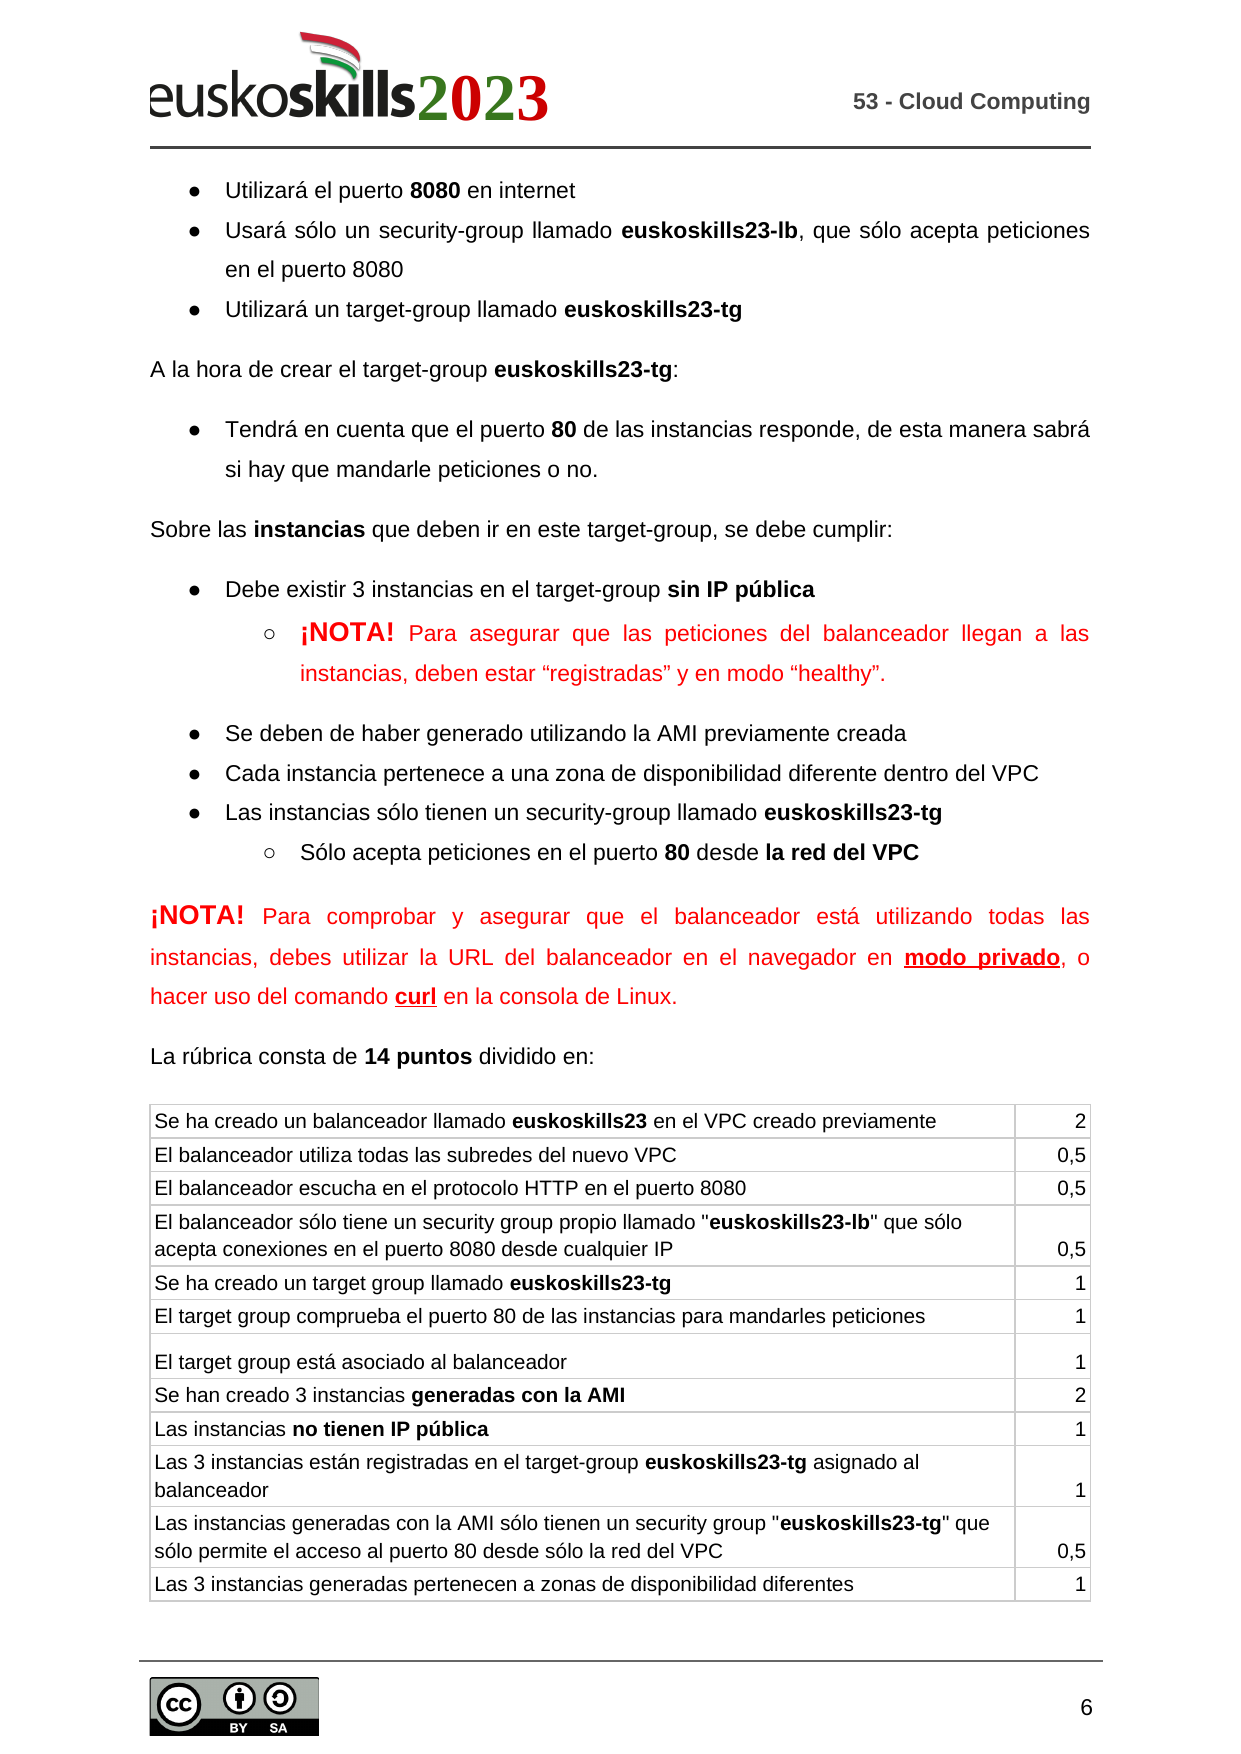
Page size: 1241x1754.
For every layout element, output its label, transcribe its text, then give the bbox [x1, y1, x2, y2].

table_cell 2 [1016, 1379, 1090, 1411]
table_header 2 [1016, 1105, 1090, 1137]
table_cell Se ha creado un target group llamado euskoskills23-tg [151, 1267, 1014, 1299]
table_cell 1 [1016, 1267, 1090, 1299]
table_cell El target group está asociado al balanceador [151, 1334, 1014, 1378]
text ¡NOTA! Para comprobar y asegurar que el balanceador está utilizando todas las instancias, debes utilizar la URL del balanceador en el navegador en modo privado, o hacer uso del comando curl en la consola de Linux. [150, 899, 1090, 1009]
table_cell 1 [1016, 1413, 1090, 1445]
table_cell El balanceador escucha en el protocolo HTTP en el puerto 8080 [151, 1172, 1014, 1204]
list Debe existir 3 instancias en el target-group sin IP pública [187, 576, 1090, 603]
list Tendrá en cuenta que el puerto 80 de las instancias responde, de esta manera sabrá si hay que mandarle peticiones o no. [187, 416, 1090, 482]
table_header Se ha creado un balanceador llamado euskoskills23 en el VPC creado previamente [151, 1105, 1014, 1137]
list Utilizará un target-group llamado euskoskills23-tg [187, 296, 1090, 322]
text A la hora de crear el target-group euskoskills23-tg: [150, 356, 1090, 382]
list Se deben de haber generado utilizando la AMI previamente creada [187, 720, 1090, 747]
table_cell Las instancias generadas con la AMI sólo tienen un security group "euskoskills23-tg" que sólo permite el acceso al puerto 80 desde sólo la red del VPC [151, 1507, 1014, 1567]
table_cell 1 [1016, 1334, 1090, 1378]
picture [149, 1677, 319, 1736]
table_cell 0,5 [1016, 1507, 1090, 1567]
table_cell Las 3 instancias generadas pertenecen a zonas de disponibilidad diferentes [151, 1568, 1014, 1600]
table_cell 1 [1016, 1300, 1090, 1332]
list ¡NOTA! Para asegurar que las peticiones del balanceador llegan a las instancias, deben estar “registradas” y en modo “healthy”. [262, 616, 1090, 686]
table_cell 0,5 [1016, 1206, 1090, 1265]
table_cell El balanceador sólo tiene un security group propio llamado "euskoskills23-lb" que sólo acepta conexiones en el puerto 8080 desde cualquier IP [151, 1206, 1014, 1265]
list Usará sólo un security-group llamado euskoskills23-lb, que sólo acepta peticiones en el puerto 8080 [187, 217, 1090, 282]
table_cell 1 [1016, 1446, 1090, 1506]
list Utilizará el puerto 8080 en internet [187, 177, 1090, 203]
list Las instancias sólo tienen un security-group llamado euskoskills23-tg [187, 799, 1090, 826]
list Cada instancia pertenece a una zona de disponibilidad diferente dentro del VPC [187, 760, 1090, 786]
table_cell 1 [1016, 1568, 1090, 1600]
text La rúbrica consta de 14 puntos dividido en: [150, 1043, 1090, 1070]
table_cell 0,5 [1016, 1139, 1090, 1171]
table_cell El balanceador utiliza todas las subredes del nuevo VPC [151, 1139, 1014, 1171]
text Sobre las instancias que deben ir en este target-group, se debe cumplir: [150, 516, 1090, 542]
table_cell Las instancias no tienen IP pública [151, 1413, 1014, 1445]
table_cell Se han creado 3 instancias generadas con la AMI [151, 1379, 1014, 1411]
table_cell Las 3 instancias están registradas en el target-group euskoskills23-tg asignado al balanceador [151, 1446, 1014, 1506]
table_cell 0,5 [1016, 1172, 1090, 1204]
list Sólo acepta peticiones en el puerto 80 desde la red del VPC [262, 839, 1090, 865]
table_cell El target group comprueba el puerto 80 de las instancias para mandarles peticiones [151, 1300, 1014, 1332]
picture [150, 30, 417, 121]
